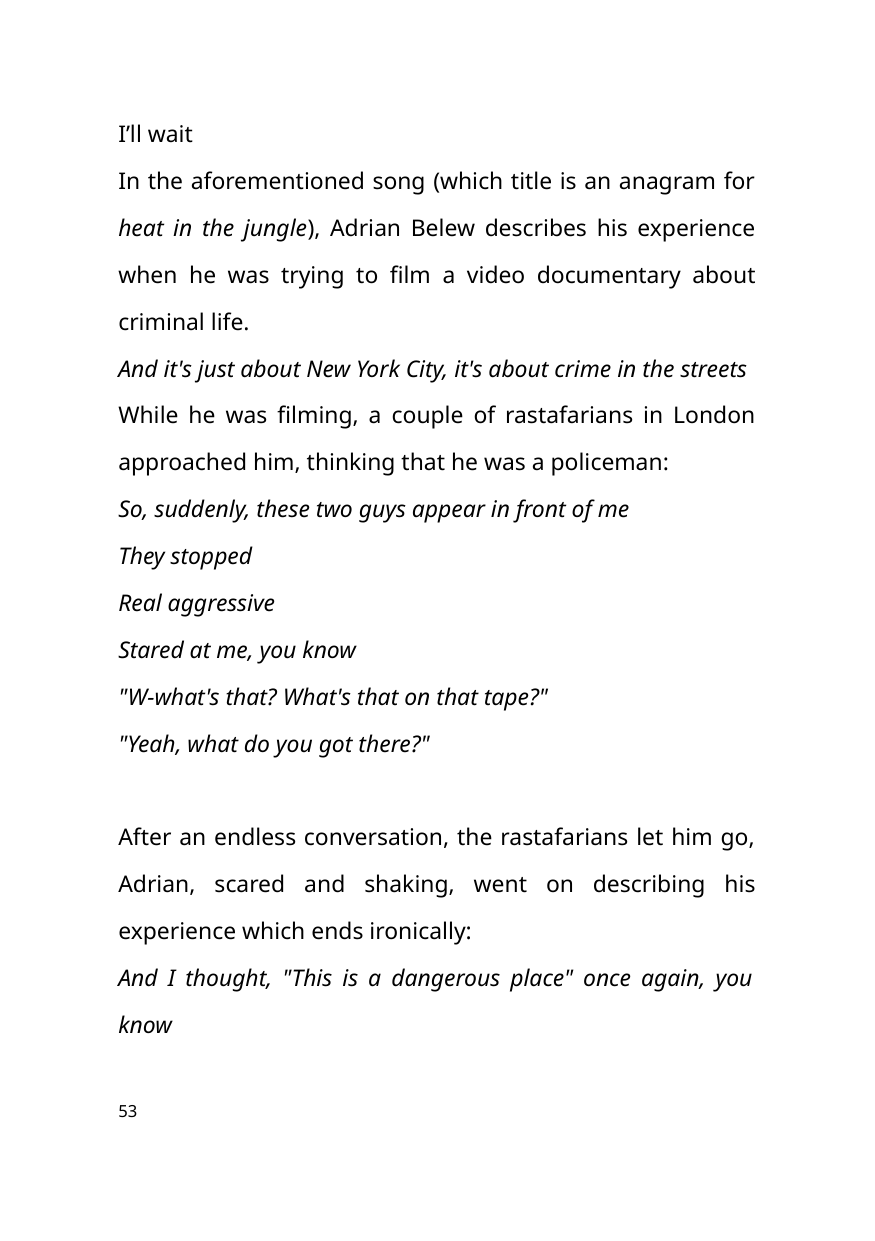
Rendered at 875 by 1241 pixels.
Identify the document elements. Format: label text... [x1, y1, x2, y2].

text So, suddenly, these two guys appear in front of me [118, 493, 756, 524]
text I’ll wait [118, 118, 756, 149]
text Stared at me, you know [118, 634, 756, 665]
text And I thought, "This is a dangerous place" once again, you know [118, 962, 756, 1040]
text "W-what's that? What's that on that tape?" [118, 681, 756, 712]
text And it's just about New York City, it's about crime in the streets [118, 352, 756, 384]
text After an endless conversation, the rastafarians let him go, Adrian, scared and shaking, went on describing his experience which ends ironically: [118, 821, 756, 946]
text While he was filming, a couple of rastafarians in London approached him, thinking that he was a policeman: [118, 399, 756, 477]
text In the aforementioned song (which title is an anagram for heat in the jungle), Adrian Belew describes his experience when he was trying to film a video documentary about criminal life. [118, 165, 756, 337]
text Real aggressive [118, 587, 756, 618]
text They stopped [118, 540, 756, 571]
text "Yeah, what do you got there?" [118, 727, 756, 759]
